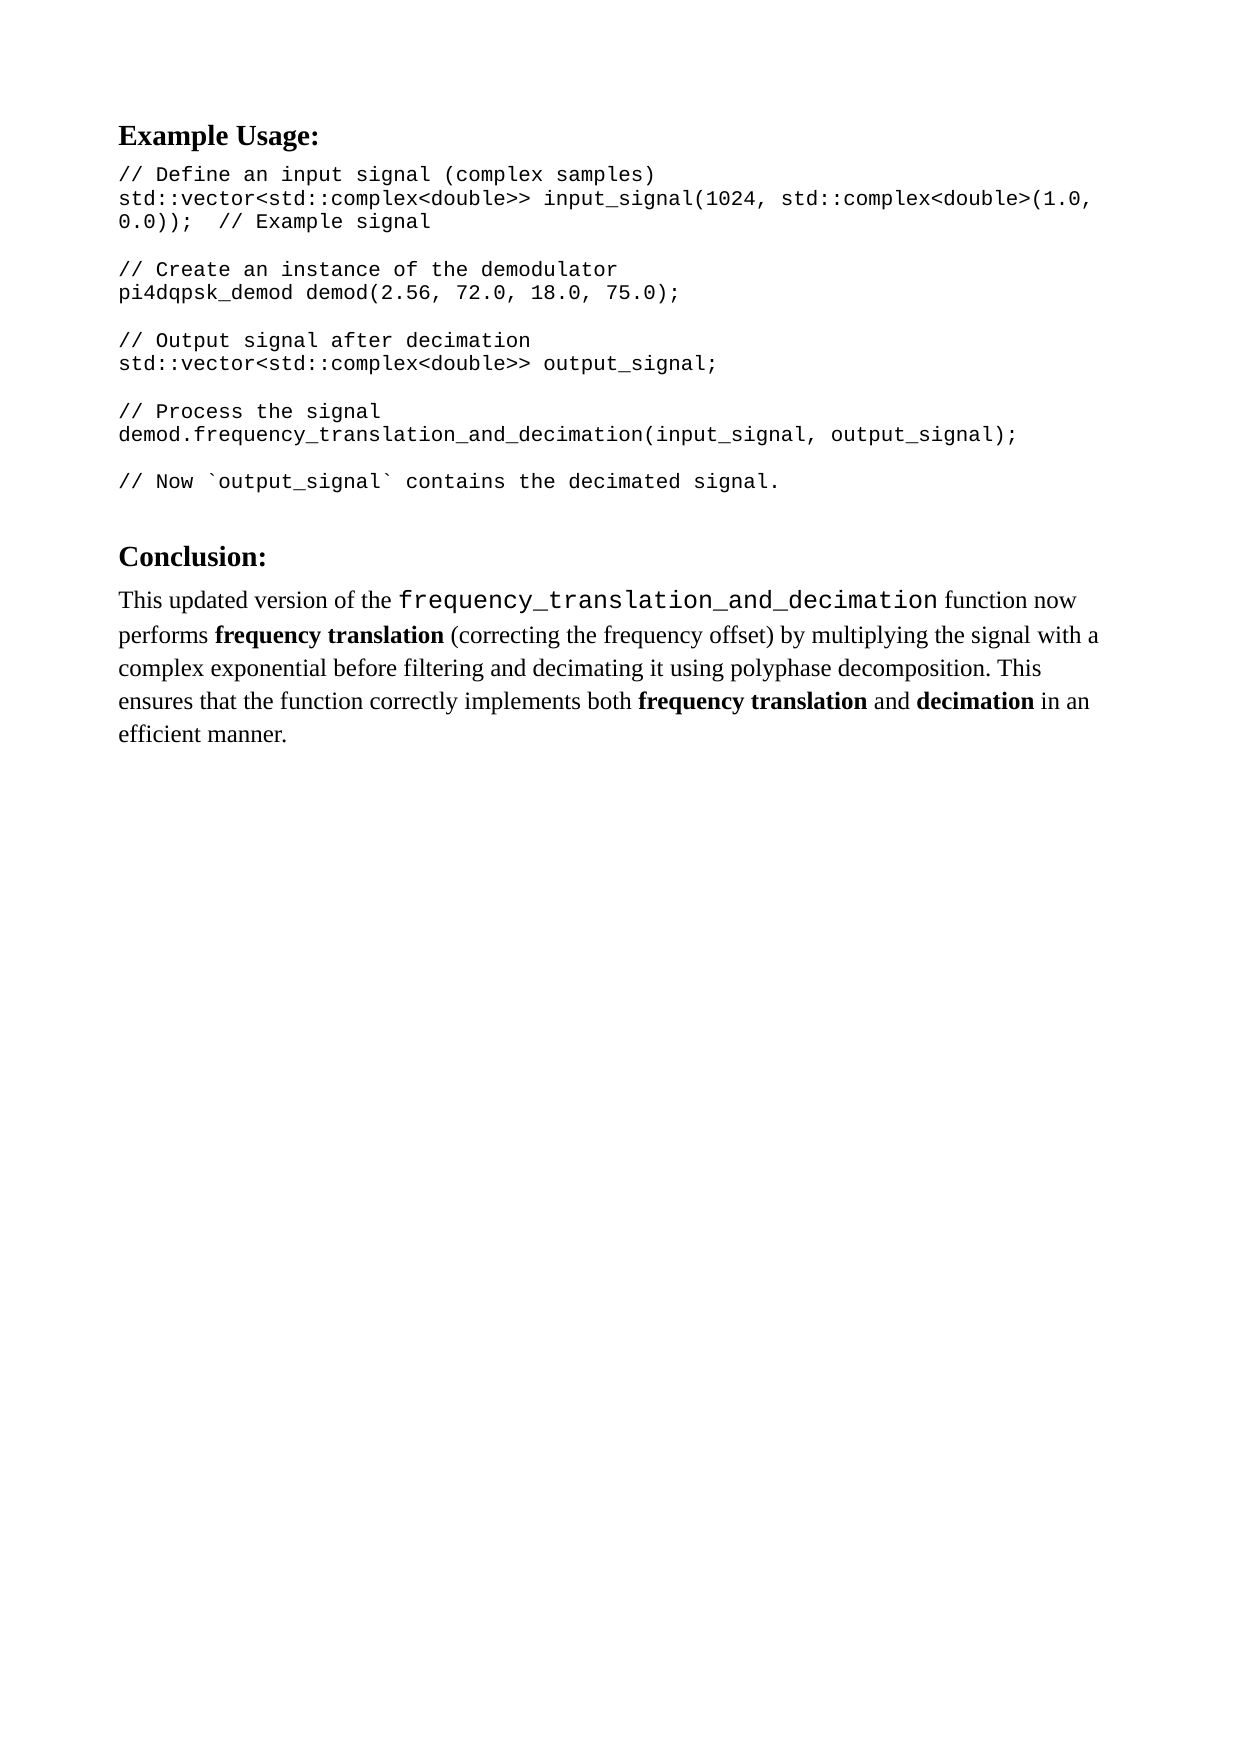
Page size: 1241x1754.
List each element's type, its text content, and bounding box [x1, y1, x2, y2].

subtitle Example Usage: [118, 118, 1122, 152]
text demod.frequency_translation_and_decimation(input_signal, output_signal); [118, 424, 1122, 448]
text // Output signal after decimation [118, 330, 1122, 353]
text pi4dqpsk_demod demod(2.56, 72.0, 18.0, 75.0); [118, 282, 1122, 306]
text // Process the signal [118, 401, 1122, 424]
text This updated version of the frequency_translation_and_decimation function now performs frequency translation (correcting the frequency offset) by multiplying the signal with a complex exponential before filtering and decimating it using polyphase decomposition. This ensures that the function correctly implements both frequency translation and decimation in an efficient manner. [118, 585, 1122, 748]
text std::vector<std::complex<double>> output_signal; [118, 353, 1122, 377]
subtitle Conclusion: [118, 539, 1122, 573]
text // Now `output_signal` contains the decimated signal. [118, 472, 1122, 495]
text // Define an input signal (complex samples) [118, 164, 1122, 188]
text std::vector<std::complex<double>> input_signal(1024, std::complex<double>(1.0, 0.0)); // Example signal [118, 188, 1122, 235]
text // Create an instance of the demodulator [118, 259, 1122, 282]
